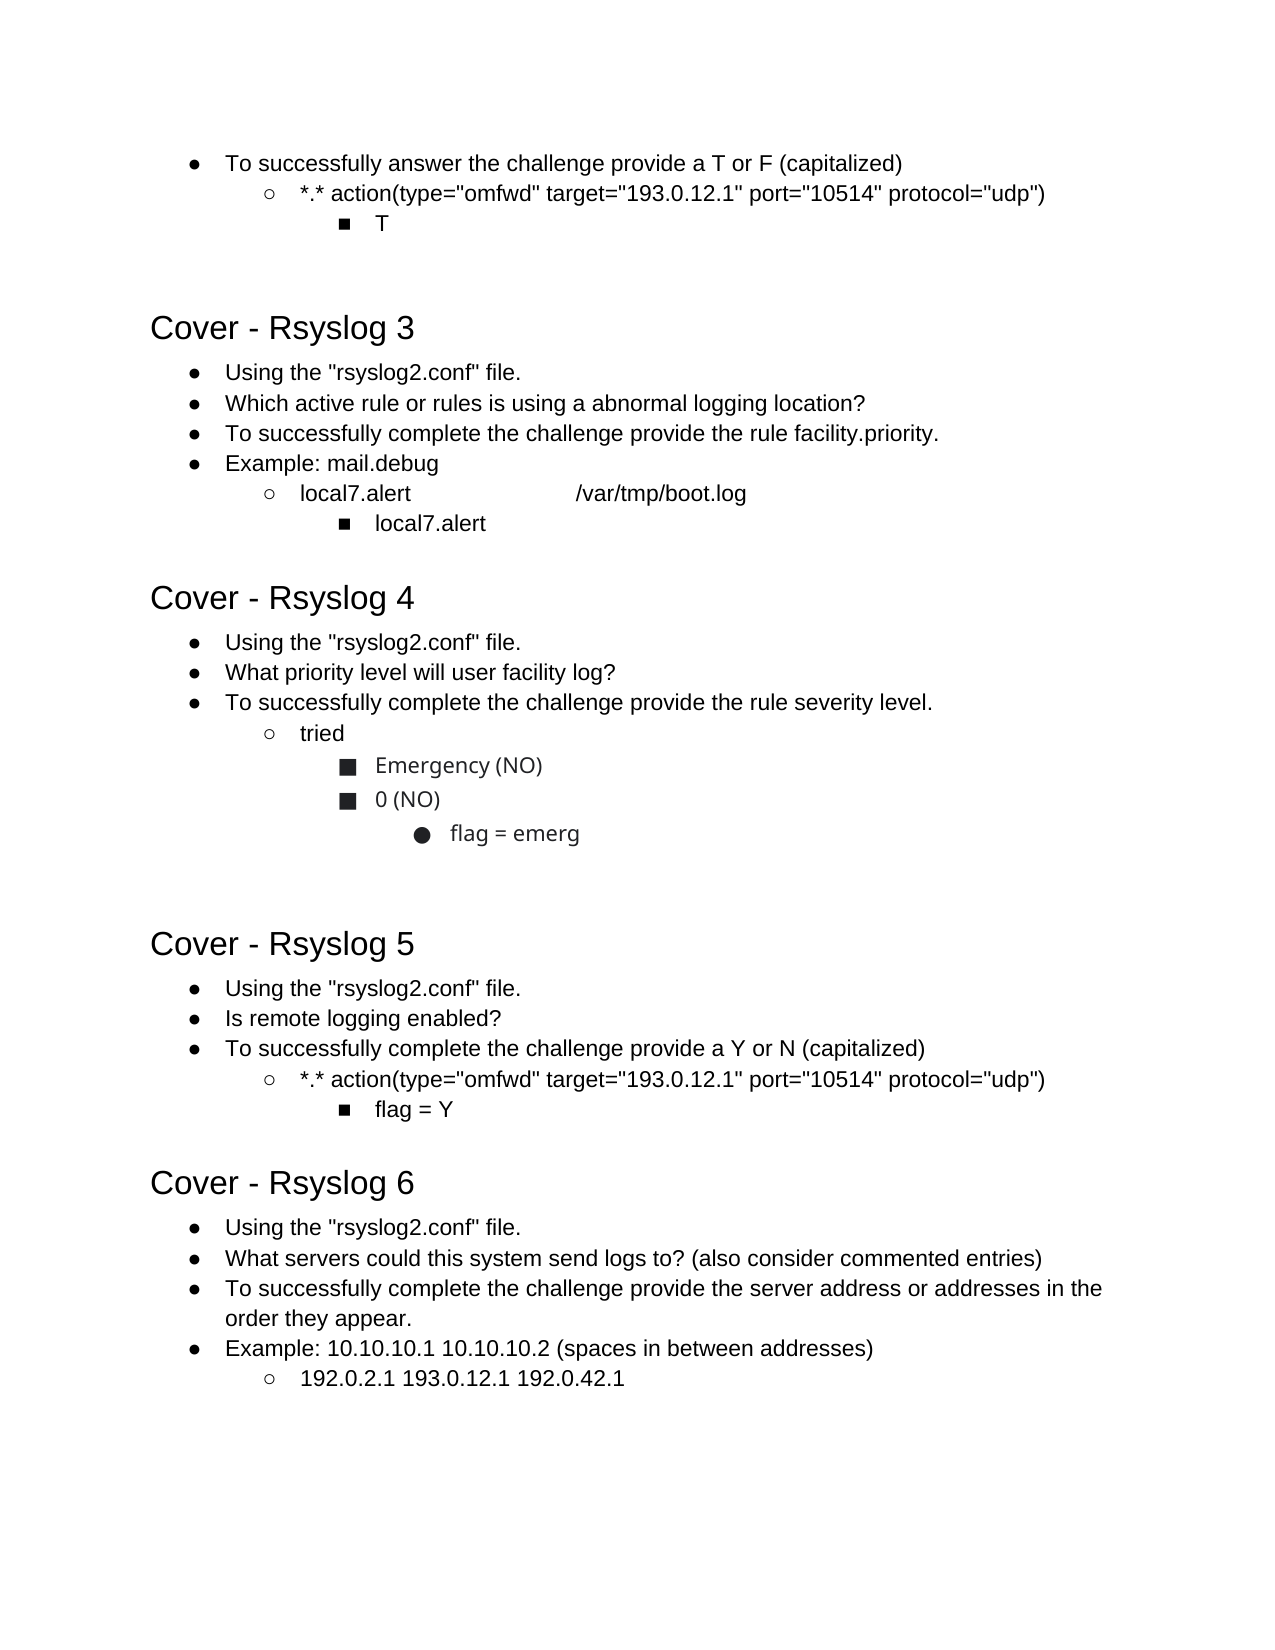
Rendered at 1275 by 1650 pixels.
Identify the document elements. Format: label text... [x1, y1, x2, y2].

subtitle Cover - Rsyslog 4 [150, 578, 1125, 616]
list Using the "rsyslog2.conf" file. [187, 629, 1125, 655]
list Example: 10.10.10.1 10.10.10.2 (spaces in between addresses) [187, 1335, 1125, 1362]
list 192.0.2.1 193.0.12.1 192.0.42.1 [262, 1365, 1125, 1392]
list Is remote logging enabled? [187, 1005, 1125, 1031]
list Using the "rsyslog2.conf" file. [187, 1214, 1125, 1241]
list To successfully complete the challenge provide the rule severity level. [187, 689, 1125, 716]
list To successfully complete the challenge provide the rule facility.priority. [187, 420, 1125, 446]
list flag = emerg [412, 818, 1125, 848]
list Using the "rsyslog2.conf" file. [187, 359, 1125, 386]
list What priority level will user facility log? [187, 659, 1125, 686]
list Example: mail.debug [187, 450, 1125, 476]
list local7.alert [337, 510, 1125, 537]
list To successfully answer the challenge provide a T or F (capitalized) [187, 150, 1125, 176]
list tried [262, 719, 1125, 746]
list Emergency (NO) [337, 750, 1125, 779]
subtitle Cover - Rsyslog 3 [150, 308, 1125, 347]
list *.* action(type="omfwd" target="193.0.12.1" port="10514" protocol="udp") [262, 180, 1125, 207]
subtitle Cover - Rsyslog 6 [150, 1163, 1125, 1202]
subtitle Cover - Rsyslog 5 [150, 924, 1125, 962]
list To successfully complete the challenge provide the server address or addresses in the order they appear. [187, 1275, 1125, 1331]
list Using the "rsyslog2.conf" file. [187, 975, 1125, 1001]
list *.* action(type="omfwd" target="193.0.12.1" port="10514" protocol="udp") [262, 1066, 1125, 1092]
list What servers could this system send logs to? (also consider commented entries) [187, 1244, 1125, 1271]
list 0 (NO) [337, 784, 1125, 814]
list flag = Y [337, 1096, 1125, 1122]
list Which active rule or rules is using a abnormal logging location? [187, 389, 1125, 416]
list local7.alert /var/tmp/boot.log [262, 480, 1125, 506]
list T [337, 210, 1125, 237]
list To successfully complete the challenge provide a Y or N (capitalized) [187, 1035, 1125, 1062]
